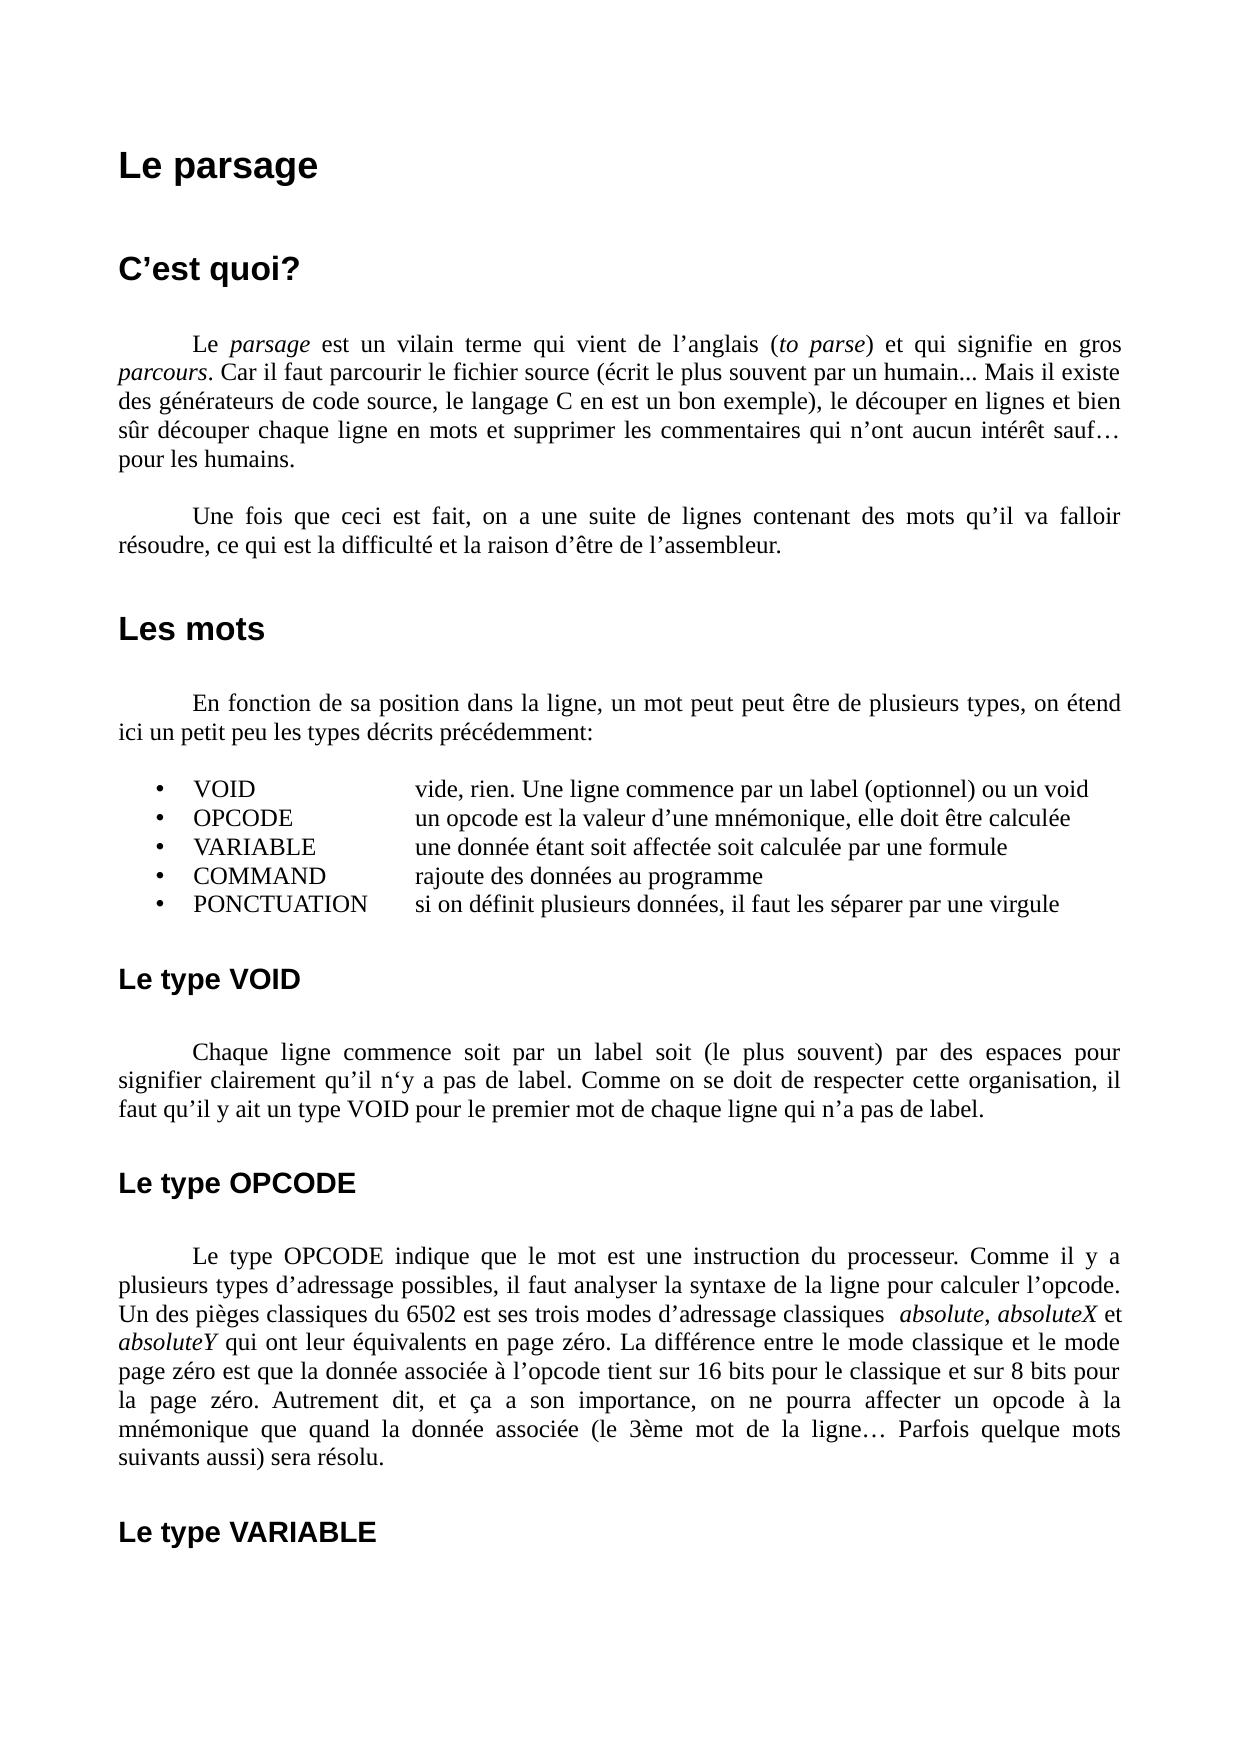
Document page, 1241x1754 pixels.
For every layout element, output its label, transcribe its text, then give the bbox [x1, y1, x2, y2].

text Le type OPCODE indique que le mot est une instruction du processeur. Comme il y a plusieurs types d’adressage possibles, il faut analyser la syntaxe de la ligne pour calculer l’opcode. Un des pièges classiques du 6502 est ses trois modes d’adressage classiques absolute, absoluteX et absoluteY qui ont leur équivalents en page zéro. La différence entre le mode classique et le mode page zéro est que la donnée associée à l’opcode tient sur 16 bits pour le classique et sur 8 bits pour la page zéro. Autrement dit, et ça a son importance, on ne pourra affecter un opcode à la mnémonique que quand la donnée associée (le 3ème mot de la ligne… Parfois quelque mots suivants aussi) sera résolu. [118, 1241, 1122, 1471]
subtitle Les mots [118, 608, 1122, 647]
subtitle Le parsage [118, 143, 1122, 187]
text Le parsage est un vilain terme qui vient de l’anglais (to parse) et qui signifie en gros parcours. Car il faut parcourir le fichier source (écrit le plus souvent par un humain... Mais il existe des générateurs de code source, le langage C en est un bon exemple), le découper en lignes et bien sûr découper chaque ligne en mots et supprimer les commentaires qui n’ont aucun intérêt sauf… pour les humains. [118, 329, 1122, 472]
list VARIABLE une donnée étant soit affectée soit calculée par une formule [156, 832, 1122, 861]
subtitle Le type OPCODE [118, 1166, 1122, 1200]
text Chaque ligne commence soit par un label soit (le plus souvent) par des espaces pour signifier clairement qu’il n‘y a pas de label. Comme on se doit de respecter cette organisation, il faut qu’il y ait un type VOID pour le premier mot de chaque ligne qui n’a pas de label. [118, 1037, 1122, 1123]
subtitle Le type VARIABLE [118, 1514, 1122, 1548]
text En fonction de sa position dans la ligne, un mot peut peut être de plusieurs types, on étend ici un petit peu les types décrits précédemment: [118, 688, 1122, 746]
list COMMAND rajoute des données au programme [156, 861, 1122, 889]
text Une fois que ceci est fait, on a une suite de lignes contenant des mots qu’il va falloir résoudre, ce qui est la difficulté et la raison d’être de l’assembleur. [118, 501, 1122, 559]
list VOID vide, rien. Une ligne commence par un label (optionnel) ou un void [156, 774, 1122, 803]
subtitle Le type VOID [118, 962, 1122, 995]
list OPCODE un opcode est la valeur d’une mnémonique, elle doit être calculée [156, 803, 1122, 832]
list PONCTUATION si on définit plusieurs données, il faut les séparer par une virgule [156, 889, 1122, 918]
subtitle C’est quoi? [118, 249, 1122, 287]
